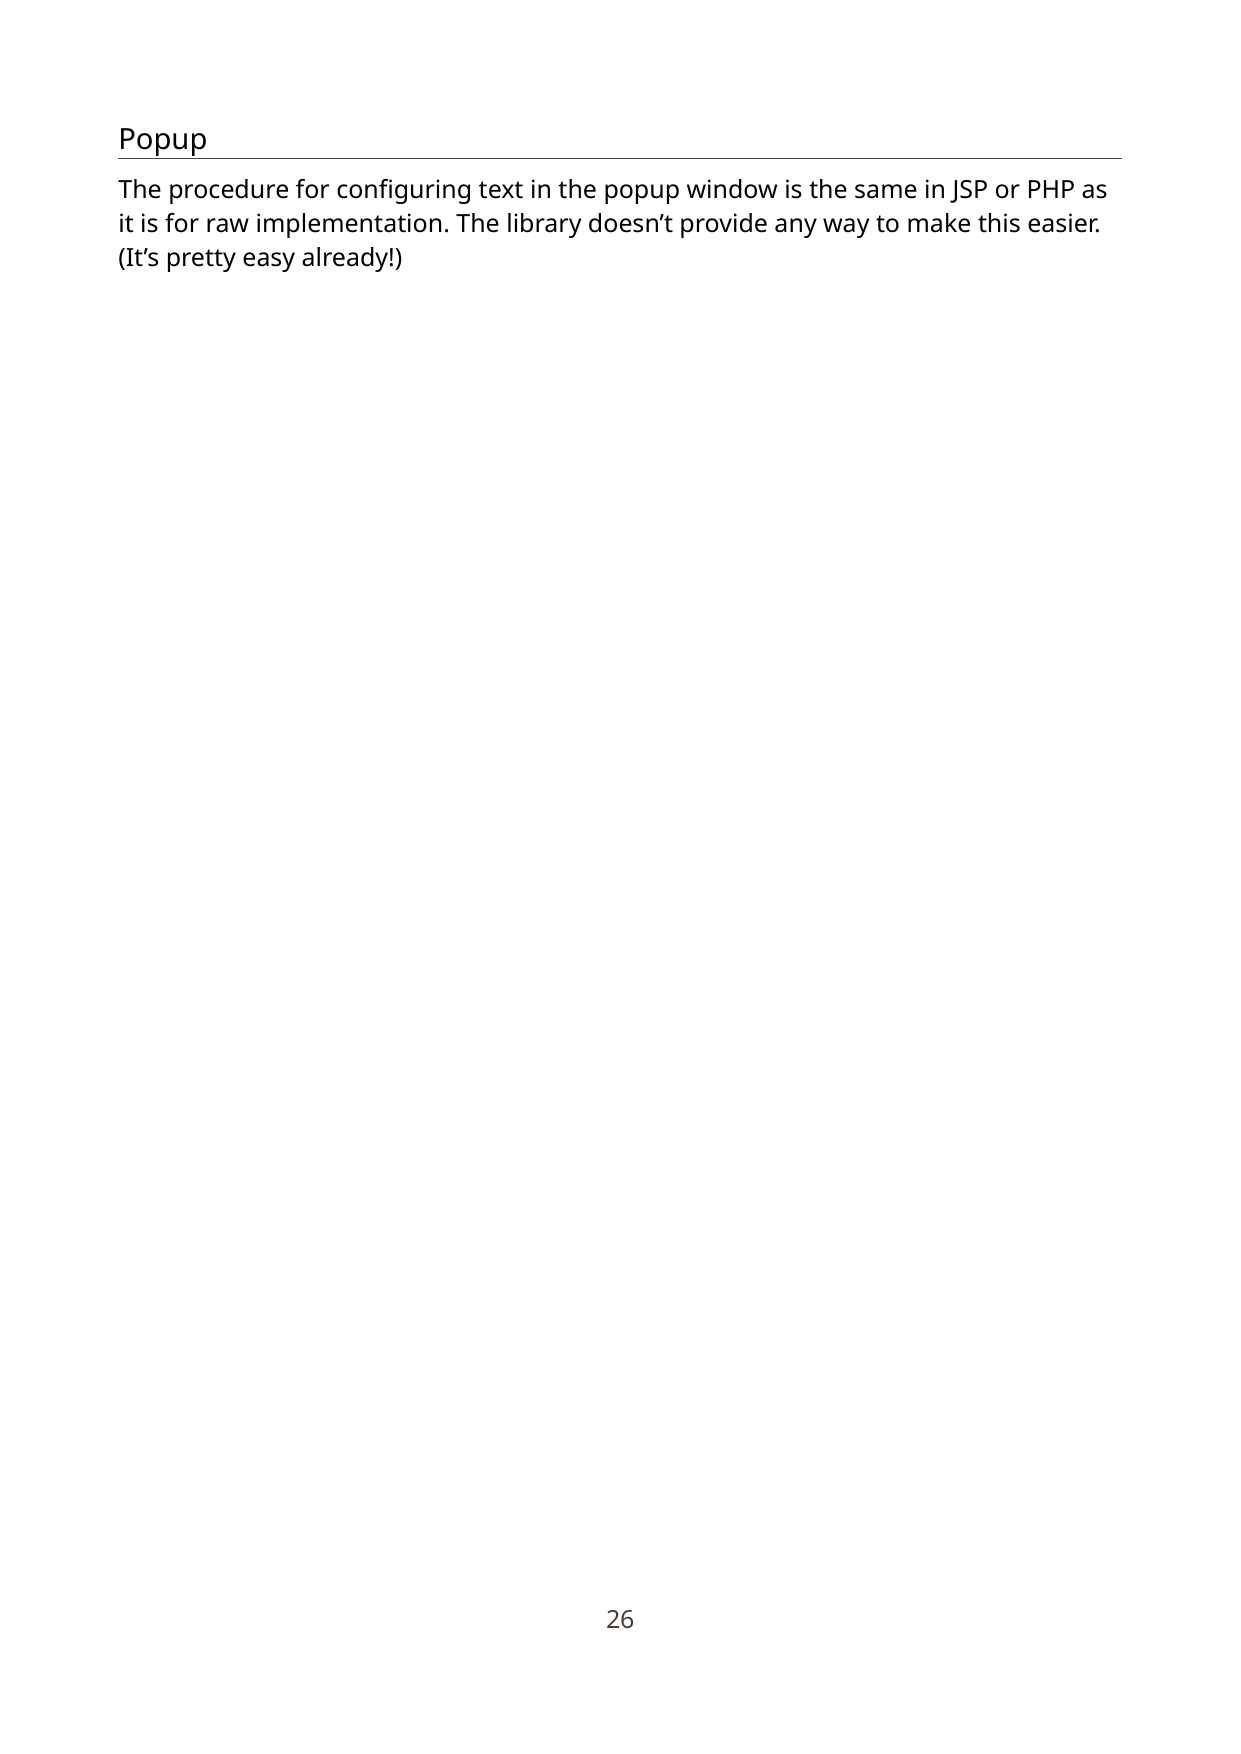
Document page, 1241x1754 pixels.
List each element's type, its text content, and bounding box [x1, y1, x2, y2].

subtitle Popup [118, 118, 1122, 158]
text The procedure for configuring text in the popup window is the same in JSP or PHP as it is for raw implementation. The library doesn’t provide any way to make this easier. (It’s pretty easy already!) [118, 171, 1122, 273]
